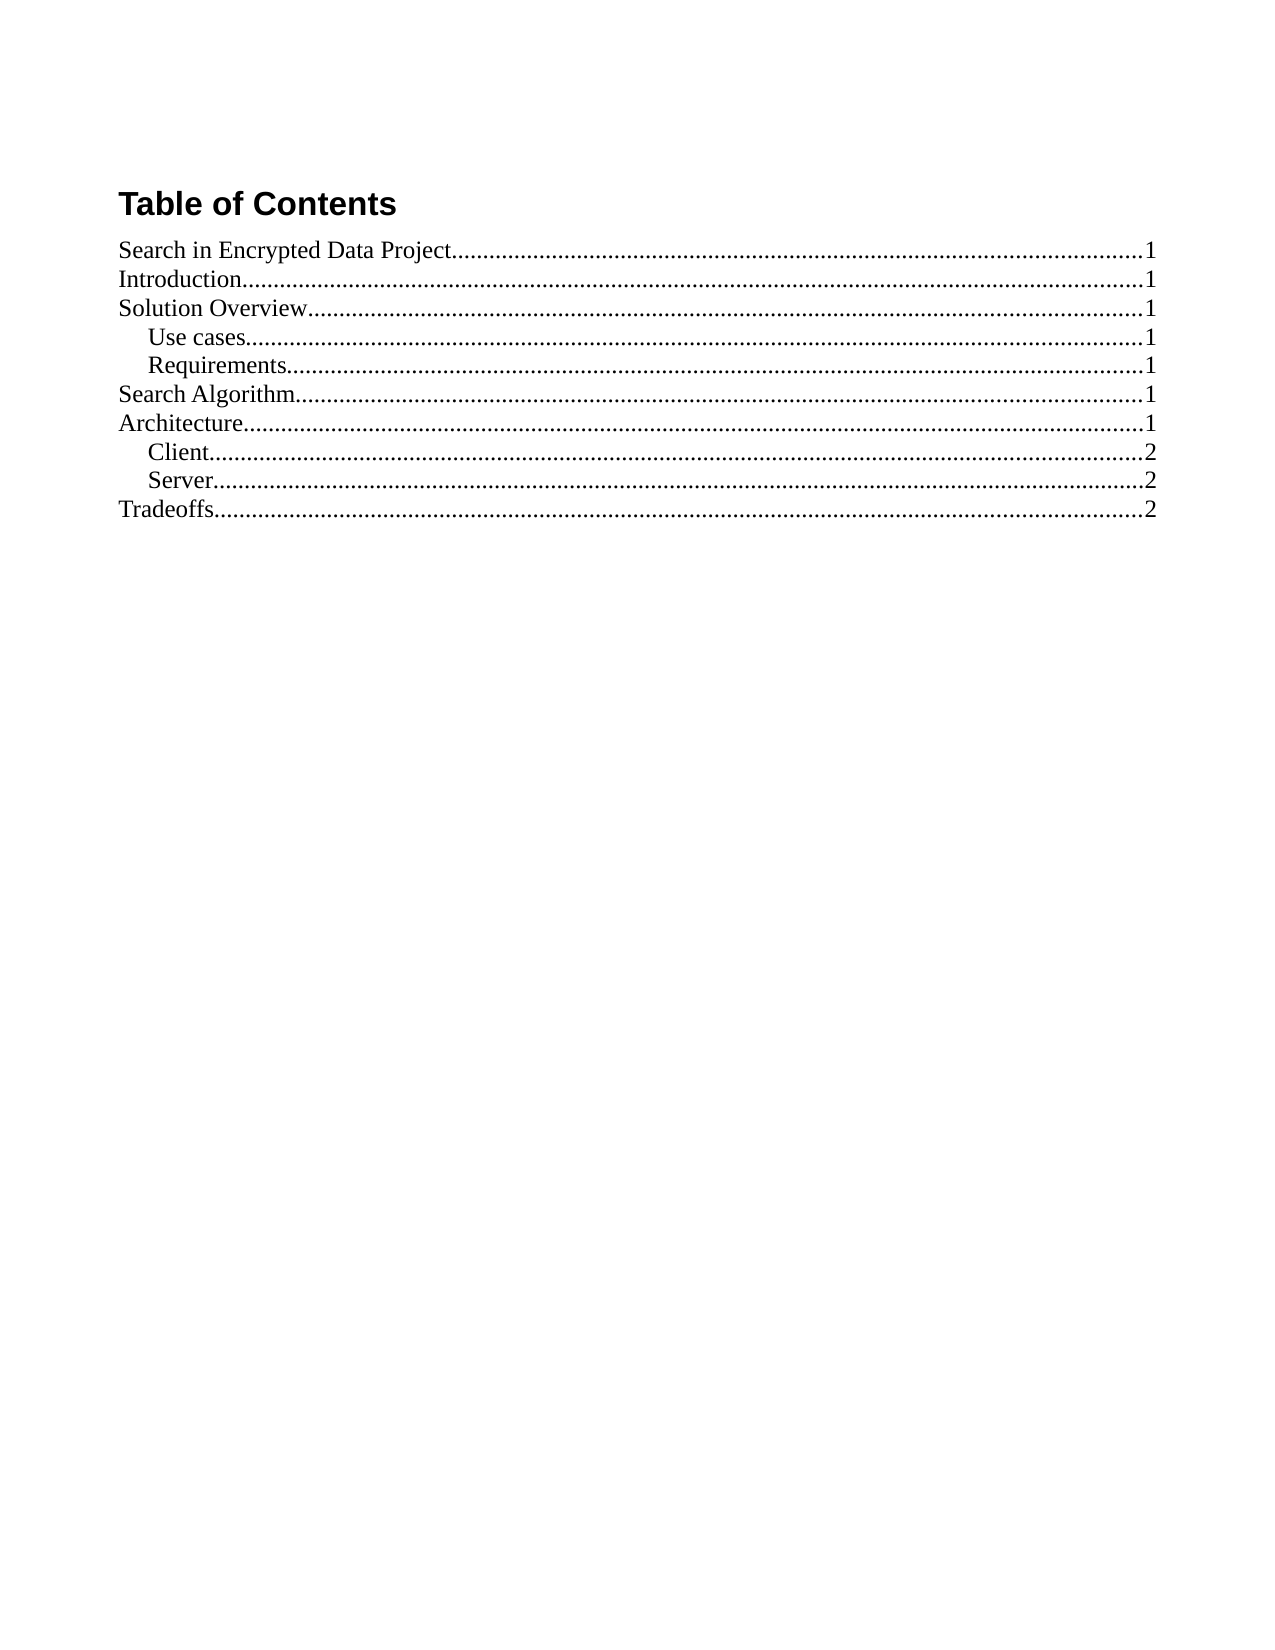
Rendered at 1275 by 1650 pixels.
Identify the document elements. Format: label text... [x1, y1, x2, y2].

text Solution Overview 1 [118, 293, 1157, 322]
text Architecture 1 [118, 408, 1157, 437]
text Search in Encrypted Data Project 1 [118, 235, 1157, 264]
subtitle Table of Contents [118, 184, 1157, 223]
text Search Algorithm 1 [118, 379, 1157, 408]
text Requirements 1 [148, 350, 1157, 379]
text Client 2 [148, 437, 1157, 465]
text Introduction 1 [118, 264, 1157, 293]
text Use cases 1 [148, 322, 1157, 350]
text Tradeoffs 2 [118, 494, 1157, 523]
text Server 2 [148, 465, 1157, 494]
